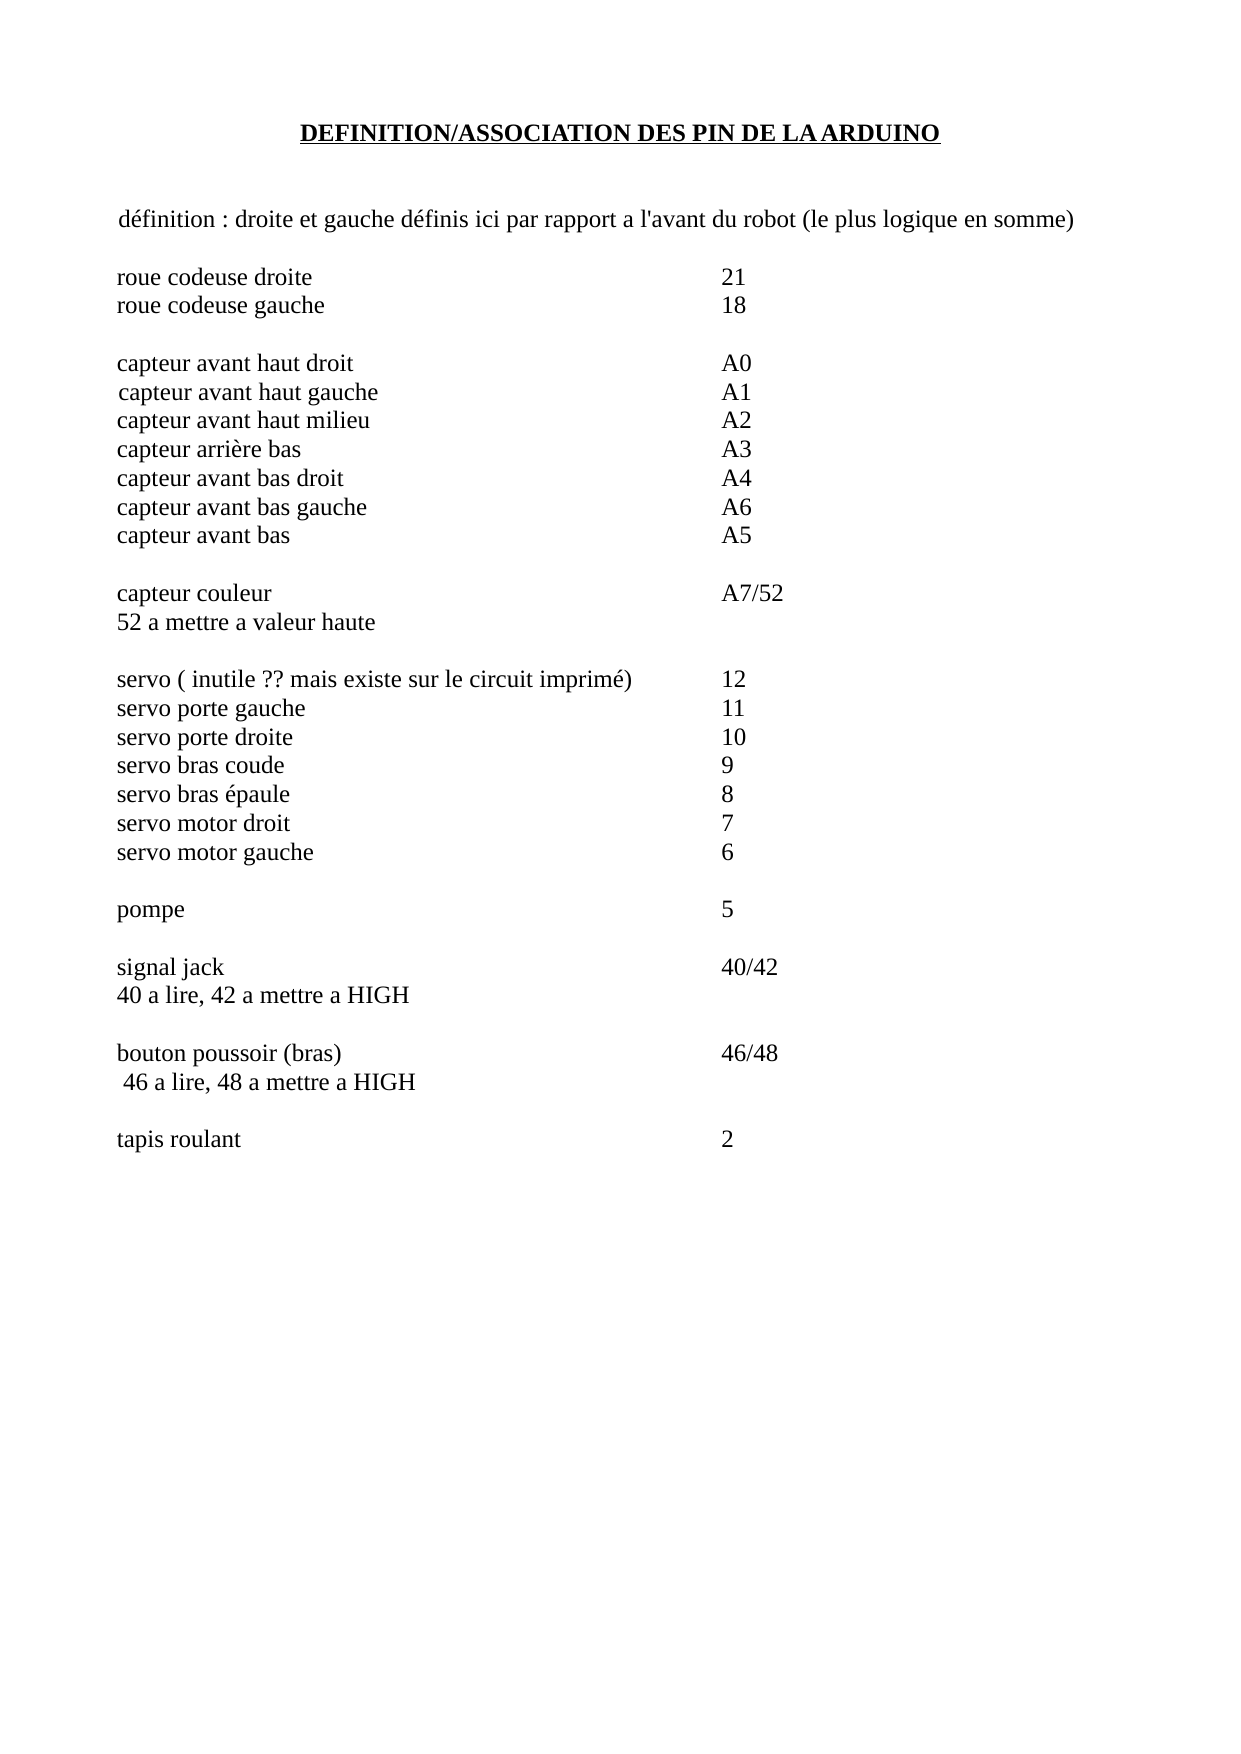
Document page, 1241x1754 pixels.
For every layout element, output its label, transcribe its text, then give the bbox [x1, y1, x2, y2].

text 52 a mettre a valeur haute [117, 607, 1122, 636]
text servo motor droit 7 [117, 808, 1122, 837]
text servo porte gauche 11 [117, 693, 1122, 722]
text pompe 5 [117, 894, 1122, 923]
text capteur avant haut gauche A1 [117, 377, 1122, 406]
text 40 a lire, 42 a mettre a HIGH [117, 981, 1122, 1009]
text roue codeuse gauche 18 [117, 291, 1122, 319]
text capteur couleur A7/52 [117, 578, 1122, 607]
text roue codeuse droite 21 [117, 262, 1122, 291]
text capteur avant bas A5 [117, 521, 1122, 549]
text DEFINITION/ASSOCIATION DES PIN DE LA ARDUINO [118, 118, 1122, 147]
text tapis roulant 2 [117, 1124, 1122, 1153]
text capteur avant bas gauche A6 [117, 492, 1122, 521]
text servo porte droite 10 [117, 722, 1122, 751]
text capteur avant bas droit A4 [117, 463, 1122, 492]
text 46 a lire, 48 a mettre a HIGH [117, 1067, 1122, 1096]
text servo bras coude 9 [117, 751, 1122, 779]
text capteur avant haut milieu A2 [117, 406, 1122, 434]
text servo ( inutile ?? mais existe sur le circuit imprimé) 12 [117, 664, 1122, 693]
text signal jack 40/42 [117, 952, 1122, 981]
text capteur arrière bas A3 [117, 434, 1122, 463]
text bouton poussoir (bras) 46/48 [117, 1038, 1122, 1067]
text capteur avant haut droit A0 [117, 348, 1122, 377]
text servo motor gauche 6 [117, 837, 1122, 866]
text définition : droite et gauche définis ici par rapport a l'avant du robot (le plus logique en somme) [118, 204, 1122, 233]
text servo bras épaule 8 [117, 779, 1122, 808]
